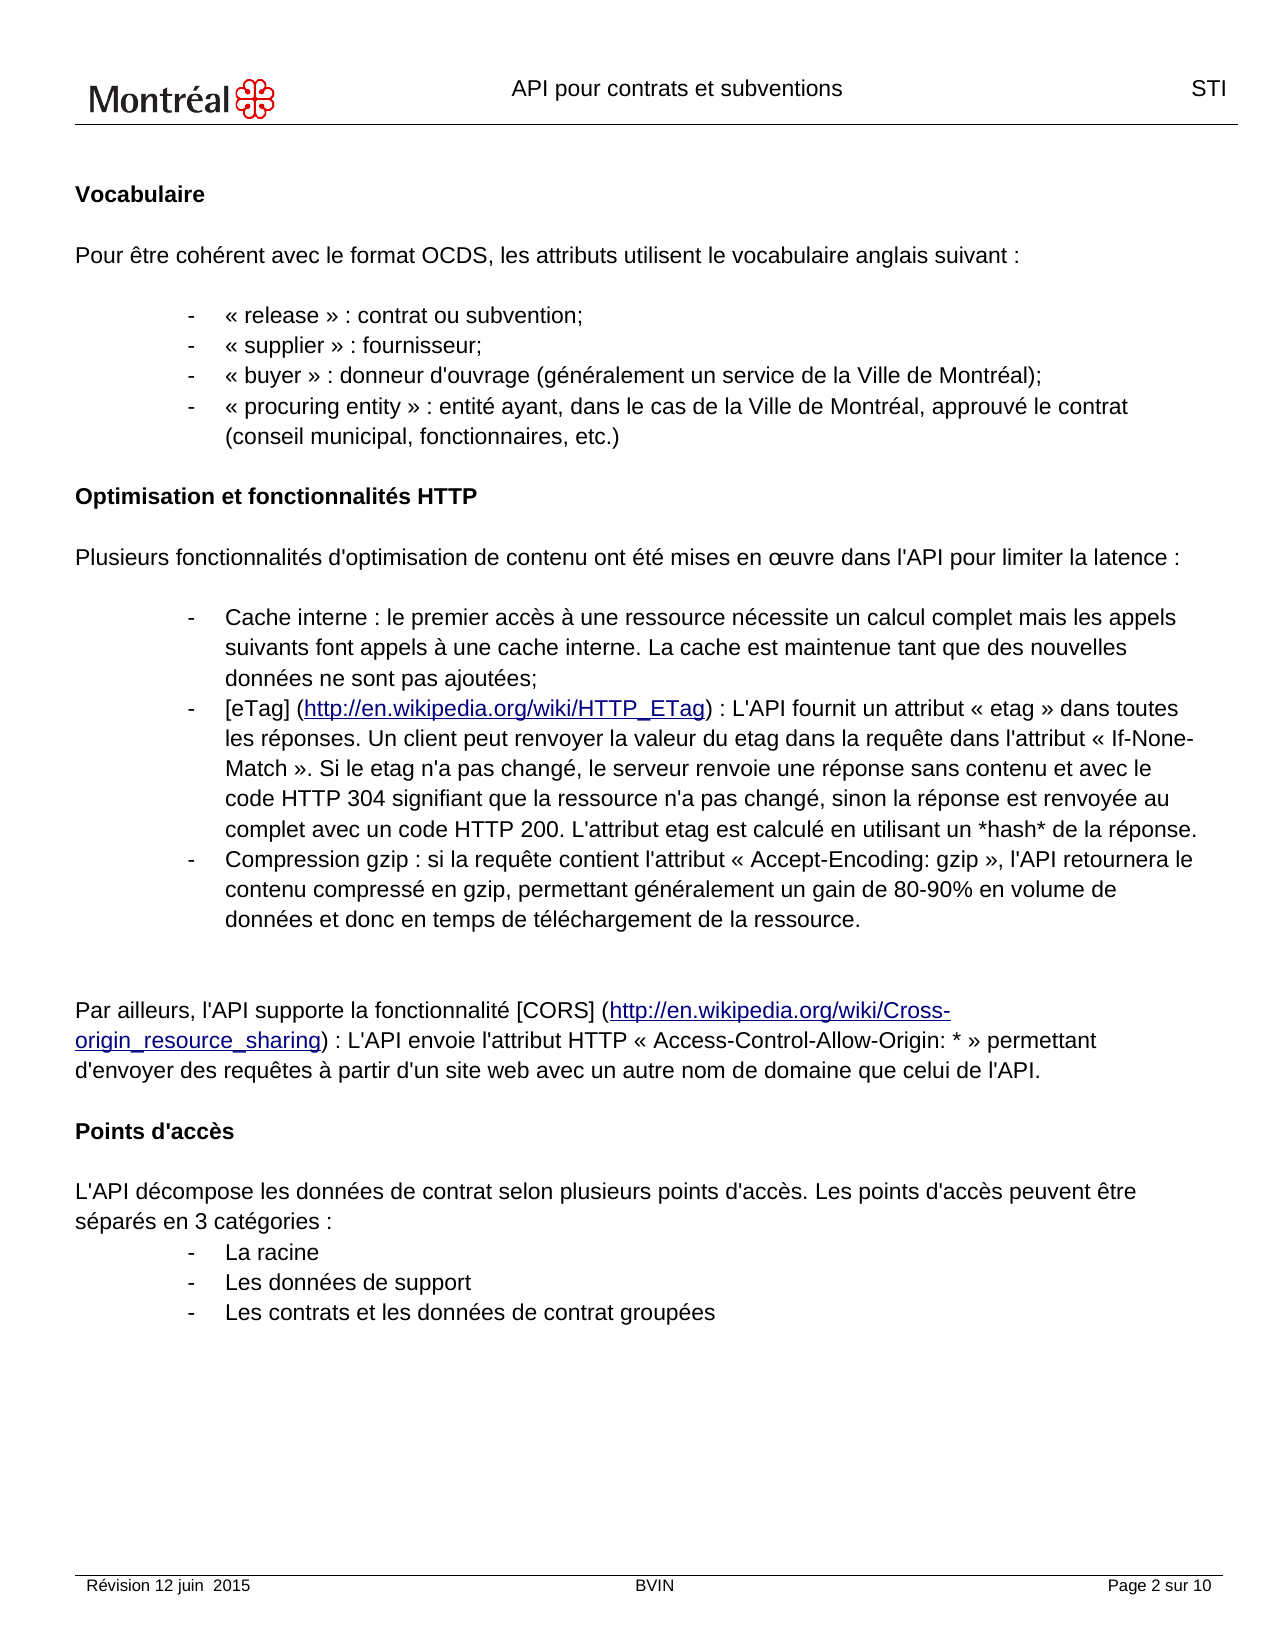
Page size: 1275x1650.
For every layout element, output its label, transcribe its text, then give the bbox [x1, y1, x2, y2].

text Points d'accès [75, 1118, 1200, 1144]
list « release » : contrat ou subvention; [187, 302, 1200, 328]
list « supplier » : fournisseur; [187, 332, 1200, 358]
text Par ailleurs, l'API supporte la fonctionnalité [CORS] (http://en.wikipedia.org/wiki/Cross-origin_resource_sharing) : L'API envoie l'attribut HTTP « Access-Control-Allow-Origin: * » permettant d'envoyer des requêtes à partir d'un site web avec un autre nom de domaine que celui de l'API. [75, 997, 1200, 1083]
list Les données de support [187, 1269, 1200, 1295]
list La racine [187, 1238, 1200, 1265]
text Vocabulaire [75, 181, 1200, 207]
list Cache interne : le premier accès à une ressource nécessite un calcul complet mais les appels suivants font appels à une cache interne. La cache est maintenue tant que des nouvelles données ne sont pas ajoutées; [187, 604, 1200, 691]
list [eTag] (http://en.wikipedia.org/wiki/HTTP_ETag) : L'API fournit un attribut « etag » dans toutes les réponses. Un client peut renvoyer la valeur du etag dans la requête dans l'attribut « If-None-Match ». Si le etag n'a pas changé, le serveur renvoie une réponse sans contenu et avec le code HTTP 304 signifiant que la ressource n'a pas changé, sinon la réponse est renvoyée au complet avec un code HTTP 200. L'attribut etag est calculé en utilisant un *hash* de la réponse. [187, 695, 1200, 842]
list Compression gzip : si la requête contient l'attribut « Accept-Encoding: gzip », l'API retournera le contenu compressé en gzip, permettant généralement un gain de 80-90% en volume de données et donc en temps de téléchargement de la ressource. [187, 846, 1200, 932]
list « procuring entity » : entité ayant, dans le cas de la Ville de Montréal, approuvé le contrat (conseil municipal, fonctionnaires, etc.) [187, 393, 1200, 449]
text Plusieurs fonctionnalités d'optimisation de contenu ont été mises en œuvre dans l'API pour limiter la latence : [75, 544, 1200, 570]
text Pour être cohérent avec le format OCDS, les attributs utilisent le vocabulaire anglais suivant : [75, 242, 1200, 268]
text Optimisation et fonctionnalités HTTP [75, 483, 1200, 509]
list Les contrats et les données de contrat groupées [187, 1299, 1200, 1325]
list « buyer » : donneur d'ouvrage (généralement un service de la Ville de Montréal); [187, 362, 1200, 389]
text L'API décompose les données de contrat selon plusieurs points d'accès. Les points d'accès peuvent être séparés en 3 catégories : [75, 1178, 1200, 1234]
